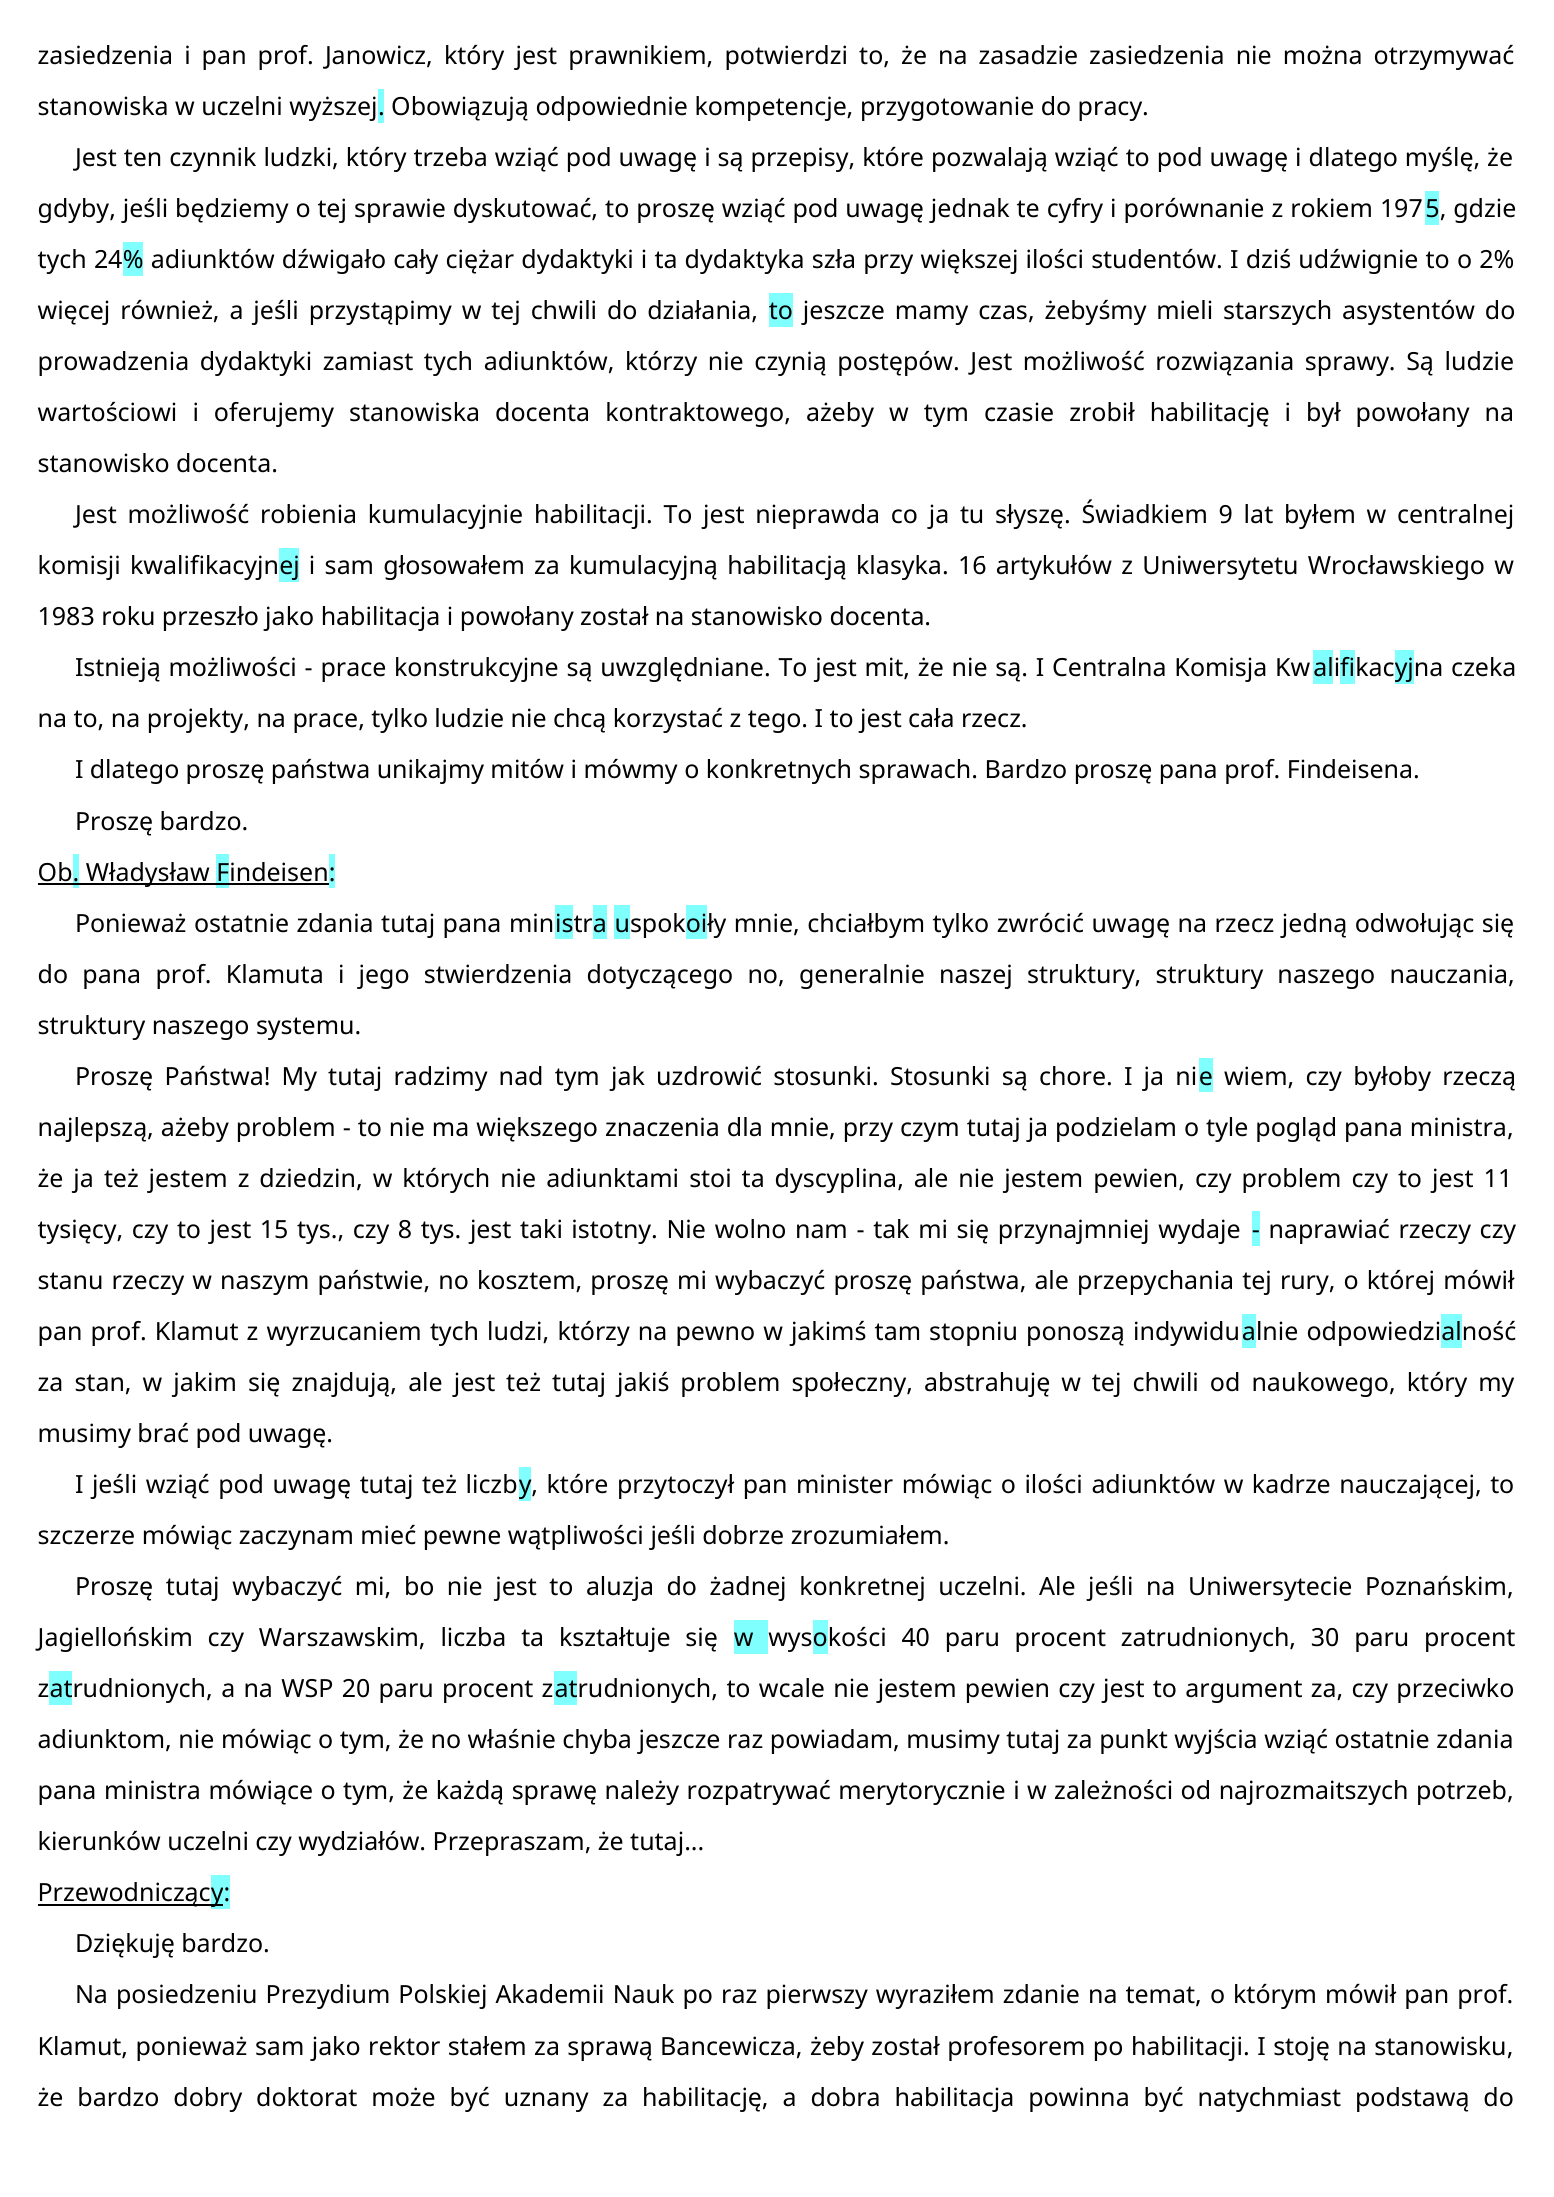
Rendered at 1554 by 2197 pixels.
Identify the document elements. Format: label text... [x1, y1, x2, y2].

text Jest możliwość robienia kumulacyjnie habilitacji. To jest nieprawda co ja tu słyszę. Świadkiem 9 lat byłem w centralnej komisji kwalifikacyjnej i sam głosowałem za kumulacyjną habilitacją klasyka. 16 artykułów z Uniwersytetu Wrocławskiego w 1983 roku przeszło jako habilitacja i powołany został na stanowisko docenta. [37, 497, 1516, 633]
text Istnieją możliwości - prace konstrukcyjne są uwzględniane. To jest mit, że nie są. I Centralna Komisja Kwalifikacyjna czeka na to, na projekty, na prace, tylko ludzie nie chcą korzystać z tego. I to jest cała rzecz. [37, 650, 1516, 735]
text Ob. Władysław Findeisen: [37, 854, 1516, 888]
text zasiedzenia i pan prof. Janowicz, który jest prawnikiem, potwierdzi to, że na zasadzie zasiedzenia nie można otrzymywać stanowiska w uczelni wyższej. Obowiązują odpowiednie kompetencje, przygotowanie do pracy. [37, 37, 1516, 123]
text Proszę tutaj wybaczyć mi, bo nie jest to aluzja do żadnej konkretnej uczelni. Ale jeśli na Uniwersytecie Poznańskim, Jagiellońskim czy Warszawskim, liczba ta kształtuje się w wysokości 40 paru procent zatrudnionych, 30 paru procent zatrudnionych, a na WSP 20 paru procent zatrudnionych, to wcale nie jestem pewien czy jest to argument za, czy przeciwko adiunktom, nie mówiąc o tym, że no właśnie chyba jeszcze raz powiadam, musimy tutaj za punkt wyjścia wziąć ostatnie zdania pana ministra mówiące o tym, że każdą sprawę należy rozpatrywać merytorycznie i w zależności od najrozmaitszych potrzeb, kierunków uczelni czy wydziałów. Przepraszam, że tutaj... [37, 1569, 1516, 1858]
text Przewodniczący: [37, 1875, 1516, 1909]
text Ponieważ ostatnie zdania tutaj pana ministra uspokoiły mnie, chciałbym tylko zwrócić uwagę na rzecz jedną odwołując się do pana prof. Klamuta i jego stwierdzenia dotyczącego no, generalnie naszej struktury, struktury naszego nauczania, struktury naszego systemu. [37, 905, 1516, 1041]
text Proszę Państwa! My tutaj radzimy nad tym jak uzdrowić stosunki. Stosunki są chore. I ja nie wiem, czy byłoby rzeczą najlepszą, ażeby problem - to nie ma większego znaczenia dla mnie, przy czym tutaj ja podzielam o tyle pogląd pana ministra, że ja też jestem z dziedzin, w których nie adiunktami stoi ta dyscyplina, ale nie jestem pewien, czy problem czy to jest 11 tysięcy, czy to jest 15 tys., czy 8 tys. jest taki istotny. Nie wolno nam - tak mi się przynajmniej wydaje - naprawiać rzeczy czy stanu rzeczy w naszym państwie, no kosztem, proszę mi wybaczyć proszę państwa, ale przepychania tej rury, o której mówił pan prof. Klamut z wyrzucaniem tych ludzi, którzy na pewno w jakimś tam stopniu ponoszą indywidualnie odpowiedzialność za stan, w jakim się znajdują, ale jest też tutaj jakiś problem społeczny, abstrahuję w tej chwili od naukowego, który my musimy brać pod uwagę. [37, 1058, 1516, 1450]
text Jest ten czynnik ludzki, który trzeba wziąć pod uwagę i są przepisy, które pozwalają wziąć to pod uwagę i dlatego myślę, że gdyby, jeśli będziemy o tej sprawie dyskutować, to proszę wziąć pod uwagę jednak te cyfry i porównanie z rokiem 1975, gdzie tych 24% adiunktów dźwigało cały ciężar dydaktyki i ta dydaktyka szła przy większej ilości studentów. I dziś udźwignie to o 2% więcej również, a jeśli przystąpimy w tej chwili do działania, to jeszcze mamy czas, żebyśmy mieli starszych asystentów do prowadzenia dydaktyki zamiast tych adiunktów, którzy nie czynią postępów. Jest możliwość rozwiązania sprawy. Są ludzie wartościowi i oferujemy stanowiska docenta kontraktowego, ażeby w tym czasie zrobił habilitację i był powołany na stanowisko docenta. [37, 139, 1516, 480]
text Proszę bardzo. [37, 803, 1516, 837]
text I dlatego proszę państwa unikajmy mitów i mówmy o konkretnych sprawach. Bardzo proszę pana prof. Findeisena. [37, 752, 1516, 786]
text I jeśli wziąć pod uwagę tutaj też liczby, które przytoczył pan minister mówiąc o ilości adiunktów w kadrze nauczającej, to szczerze mówiąc zaczynam mieć pewne wątpliwości jeśli dobrze zrozumiałem. [37, 1467, 1516, 1552]
text Na posiedzeniu Prezydium Polskiej Akademii Nauk po raz pierwszy wyraziłem zdanie na temat, o którym mówił pan prof. Klamut, ponieważ sam jako rektor stałem za sprawą Bancewicza, żeby został profesorem po habilitacji. I stoję na stanowisku, że bardzo dobry doktorat może być uznany za habilitację, a dobra habilitacja powinna być natychmiast podstawą do [37, 1977, 1516, 2113]
text Dziękuję bardzo. [37, 1926, 1516, 1960]
